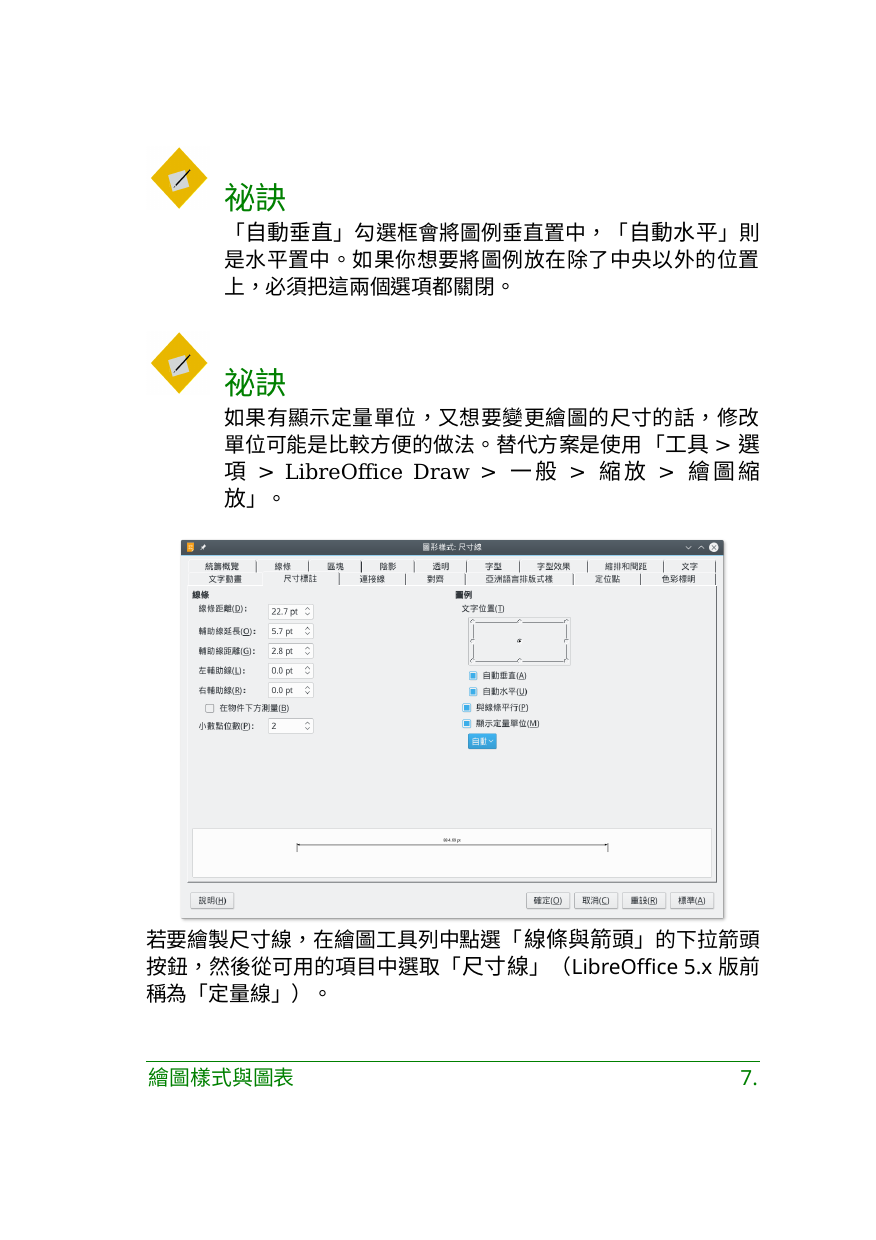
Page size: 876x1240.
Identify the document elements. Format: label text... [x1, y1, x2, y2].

picture [146, 331, 210, 395]
table_header [729, 543, 760, 918]
picture [177, 536, 729, 925]
list 祕訣 [146, 331, 760, 403]
picture [146, 146, 210, 210]
table_header [146, 543, 177, 918]
text 如果有顯示定量單位，又想要變更繪圖的尺寸的話，修改單位可能是比較方便的做法。替代方案是使用「工具 > 選項 > LibreOffice Draw > 一般 > 縮放 > 繪圖縮放」。 [224, 403, 760, 512]
list 祕訣 [146, 146, 760, 218]
text 「自動垂直」勾選框會將圖例垂直置中，「自動水平」則是水平置中。如果你想要將圖例放在除了中央以外的位置上，必須把這兩個選項都關閉。 [224, 218, 760, 299]
table_cell 若要繪製尺寸線，在繪圖工具列中點選「線條與箭頭」的下拉箭頭按鈕，然後從可用的項目中選取「尺寸線」（LibreOffice 5.x 版前稱為「定量線」）。 [146, 918, 760, 1007]
